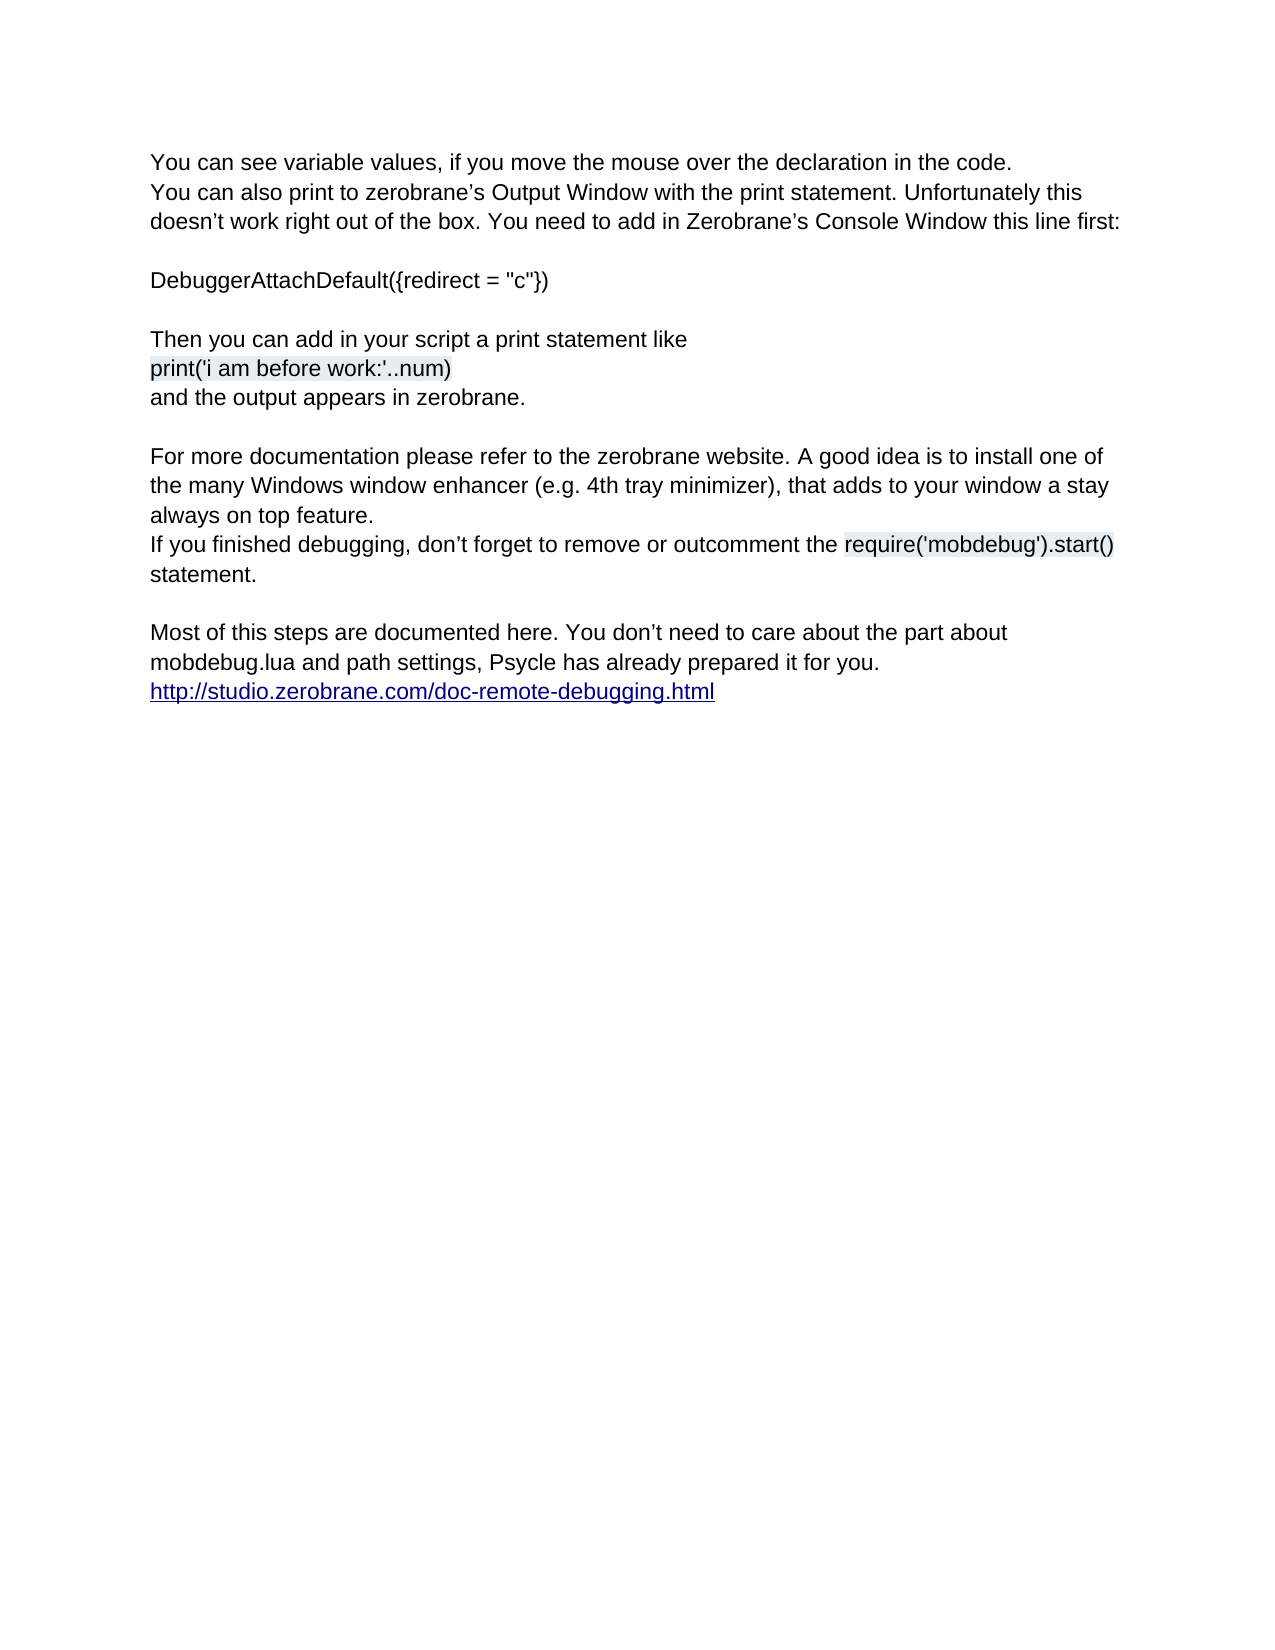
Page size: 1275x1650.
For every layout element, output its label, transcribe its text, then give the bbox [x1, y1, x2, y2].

text Then you can add in your script a print statement like [150, 326, 1125, 352]
text DebuggerAttachDefault({redirect = "c"}) [150, 267, 1125, 293]
text http://studio.zerobrane.com/doc-remote-debugging.html [150, 679, 1125, 704]
text For more documentation please refer to the zerobrane website. A good idea is to install one of the many Windows window enhancer (e.g. 4th tray minimizer), that adds to your window a stay always on top feature. [150, 444, 1125, 528]
text and the output appears in zerobrane. [150, 385, 1125, 411]
text print('i am before work:'..num) [150, 356, 1125, 381]
text If you finished debugging, don’t forget to remove or outcomment the require('mobdebug').start() statement. [150, 532, 1125, 587]
text You can see variable values, if you move the mouse over the declaration in the code. [150, 150, 1125, 176]
text Most of this steps are documented here. You don’t need to care about the part about mobdebug.lua and path settings, Psycle has already prepared it for you. [150, 620, 1125, 675]
text You can also print to zerobrane’s Output Window with the print statement. Unfortunately this doesn’t work right out of the box. You need to add in Zerobrane’s Console Window this line first: [150, 179, 1125, 234]
